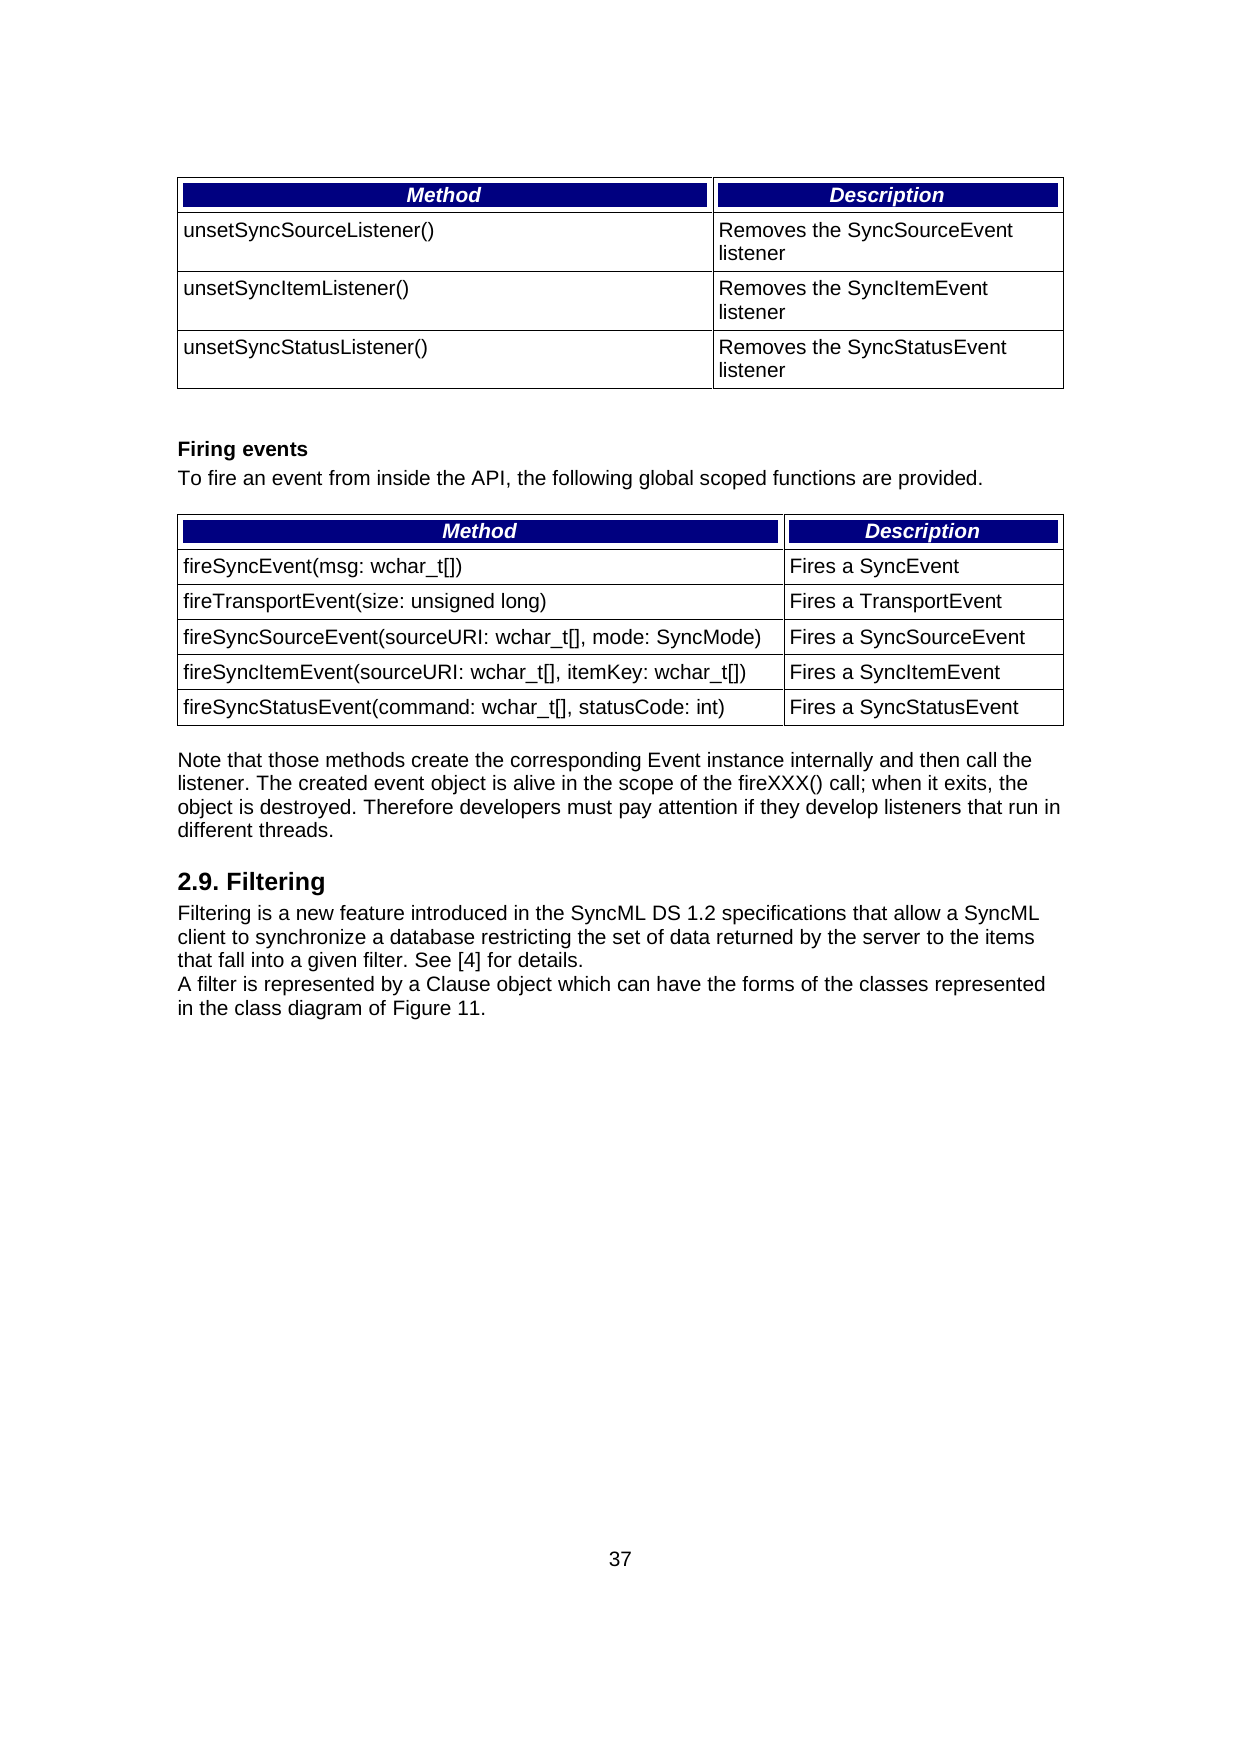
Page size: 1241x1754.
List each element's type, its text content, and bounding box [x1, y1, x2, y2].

table_cell unsetSyncStatusListener() [178, 331, 712, 388]
table_header Description [714, 178, 1063, 212]
table_cell fireTransportEvent(size: unsigned long) [178, 585, 783, 619]
table_cell unsetSyncSourceListener() [178, 213, 712, 271]
table_cell Removes the SyncItemEvent listener [714, 272, 1063, 330]
table_cell fireSyncSourceEvent(sourceURI: wchar_t[], mode: SyncMode) [178, 620, 783, 654]
table_cell fireSyncStatusEvent(command: wchar_t[], statusCode: int) [178, 690, 783, 725]
table_header Description [785, 515, 1063, 549]
text Note that those methods create the corresponding Event instance internally and then call the listener. The created event object is alive in the scope of the fireXXX() call; when it exits, the object is destroyed. Therefore developers must pay attention if they develop listeners that run in different threads. [177, 748, 1063, 842]
subtitle Filtering [177, 867, 1063, 896]
text To fire an event from inside the API, the following global scoped functions are provided. [177, 467, 1063, 490]
table_cell Removes the SyncSourceEvent listener [714, 213, 1063, 271]
text A filter is represented by a Clause object which can have the forms of the classes represented in the class diagram of Figure 11. [177, 972, 1063, 1019]
table_cell Fires a SyncItemEvent [785, 655, 1063, 689]
table_header Method [178, 515, 783, 549]
table_cell Fires a SyncStatusEvent [785, 690, 1063, 725]
table_cell fireSyncEvent(msg: wchar_t[]) [178, 550, 783, 584]
table_cell Fires a SyncEvent [785, 550, 1063, 584]
table_cell Fires a TransportEvent [785, 585, 1063, 619]
table_cell unsetSyncItemListener() [178, 272, 712, 330]
text Filtering is a new feature introduced in the SyncML DS 1.2 specifications that allow a SyncML client to synchronize a database restricting the set of data returned by the server to the items that fall into a given filter. See [4] for details. [177, 902, 1063, 972]
table_cell Removes the SyncStatusEvent listener [714, 331, 1063, 388]
table_cell Fires a SyncSourceEvent [785, 620, 1063, 654]
subtitle Firing events [177, 437, 1063, 461]
table_header Method [178, 178, 712, 212]
table_cell fireSyncItemEvent(sourceURI: wchar_t[], itemKey: wchar_t[]) [178, 655, 783, 689]
